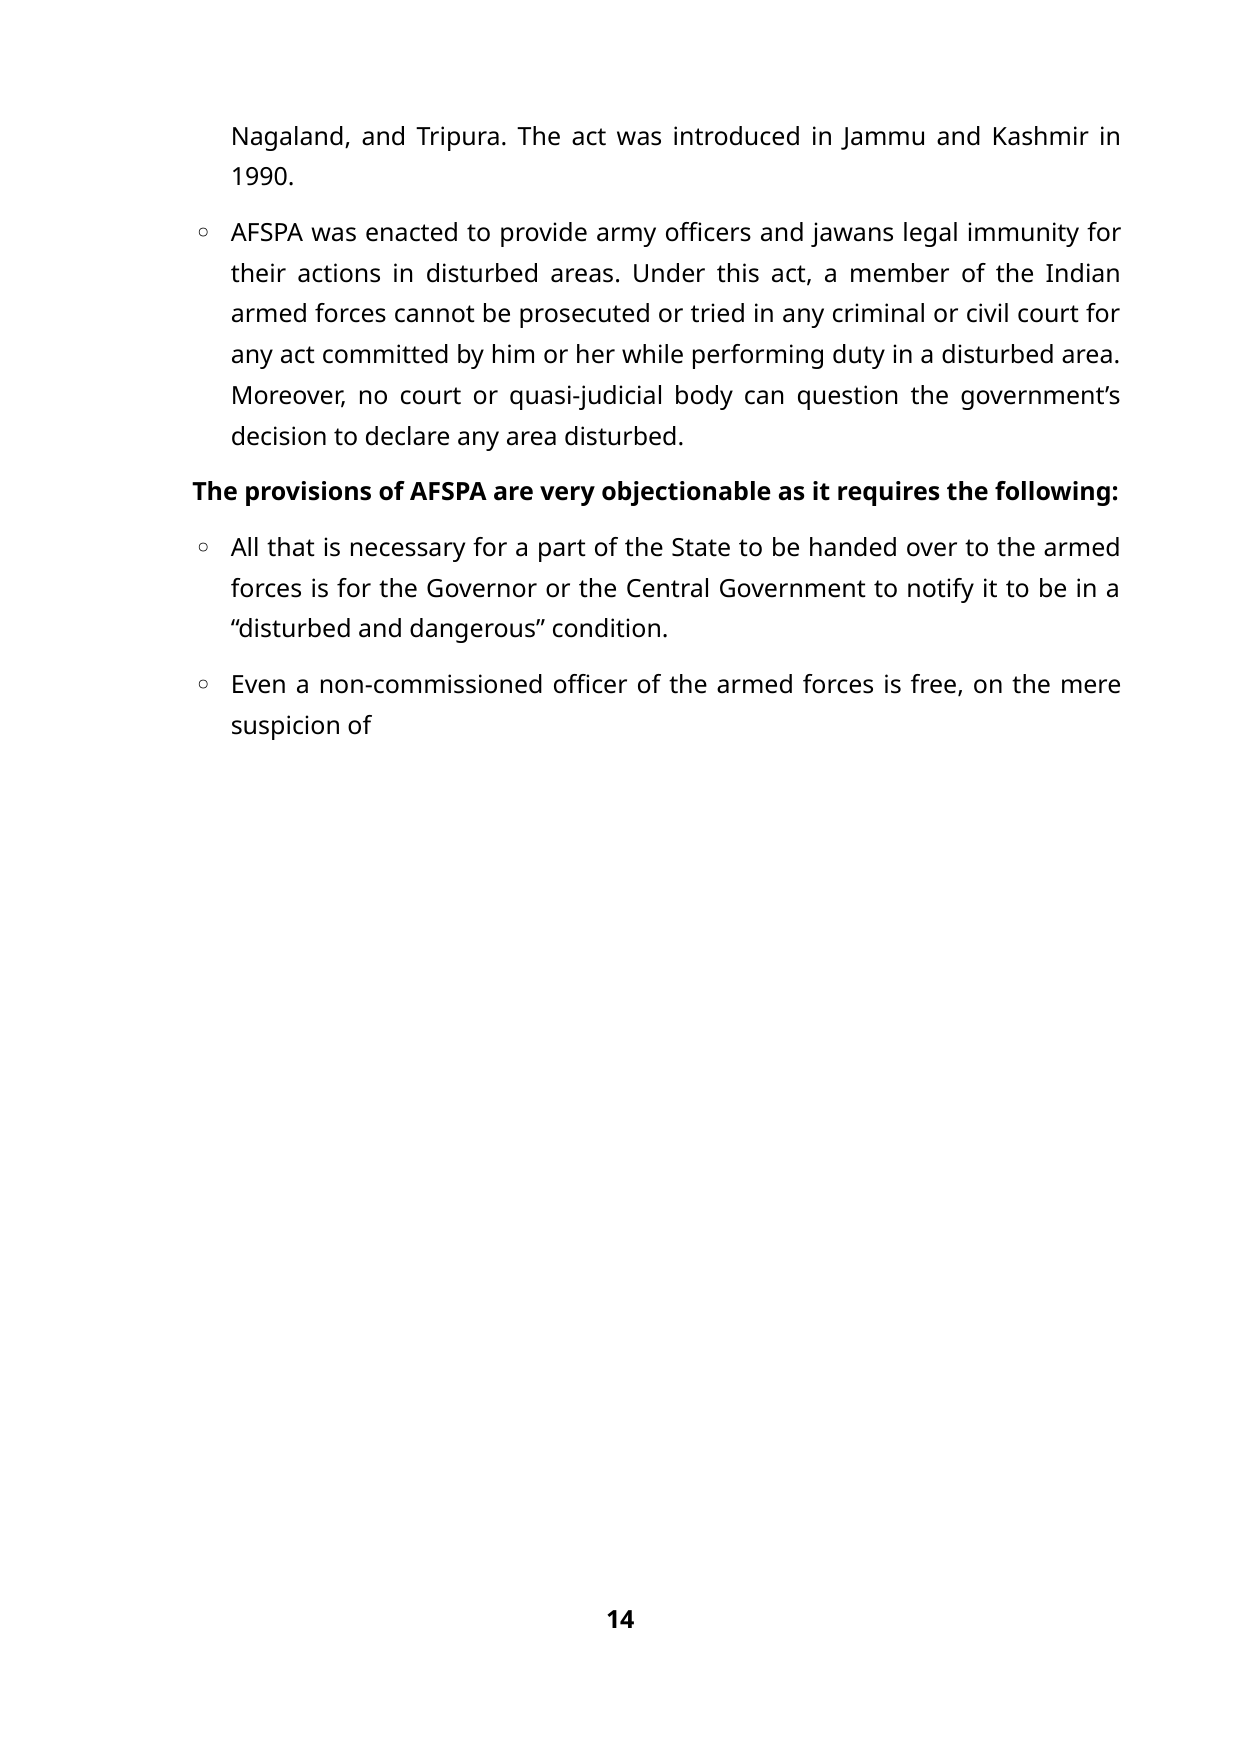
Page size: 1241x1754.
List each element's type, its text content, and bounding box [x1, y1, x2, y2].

text The provisions of AFSPA are very objectionable as it requires the following: [192, 474, 1122, 508]
list All that is necessary for a part of the State to be handed over to the armed forces is for the Governor or the Central Government to notify it to be in a “disturbed and dangerous” condition. [193, 529, 1122, 645]
list Nagaland, and Tripura. The act was introduced in Jammu and Kashmir in 1990. [193, 118, 1122, 193]
list Even a non-commissioned officer of the armed forces is free, on the mere suspicion of [193, 666, 1122, 741]
list AFSPA was enacted to provide army officers and jawans legal immunity for their actions in disturbed areas. Under this act, a member of the Indian armed forces cannot be prosecuted or tried in any criminal or civil court for any act committed by him or her while performing duty in a disturbed area. Moreover, no court or quasi-judicial body can question the government’s decision to declare any area disturbed. [193, 214, 1122, 453]
